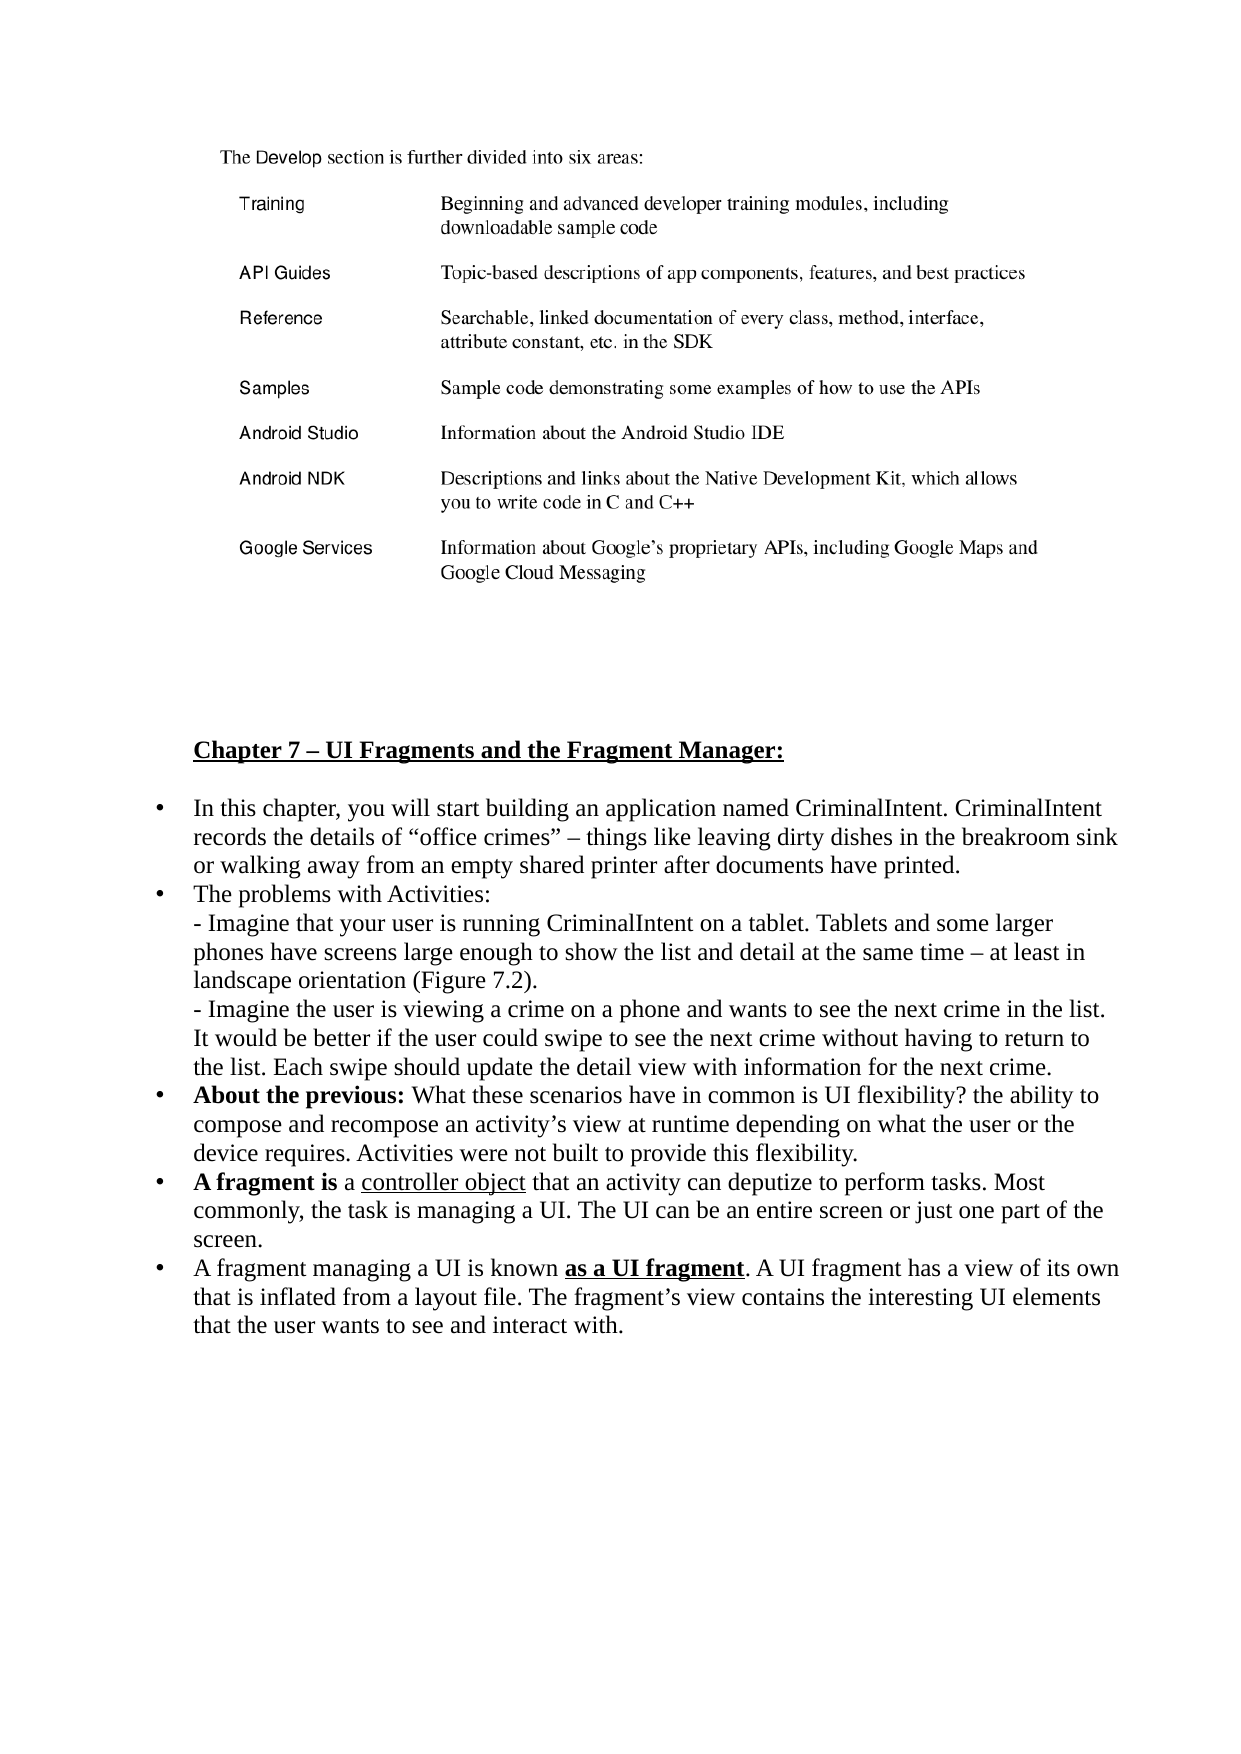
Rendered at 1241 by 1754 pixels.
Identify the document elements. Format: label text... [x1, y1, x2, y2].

list - Imagine the user is viewing a crime on a phone and wants to see the next crime in the list. It would be better if the user could swipe to see the next crime without having to return to the list. Each swipe should update the detail view with information for the next crime. [156, 994, 1122, 1080]
list A fragment managing a UI is known as a UI fragment. A UI fragment has a view of its own that is inflated from a layout file. The fragment’s view contains the interesting UI elements that the user wants to see and interact with. [156, 1253, 1122, 1339]
list A fragment is a controller object that an activity can deputize to perform tasks. Most commonly, the task is managing a UI. The UI can be an entire screen or just one part of the screen. [156, 1167, 1122, 1253]
picture [210, 140, 1044, 592]
list In this chapter, you will start building an application named CriminalIntent. CriminalIntent records the details of “office crimes” – things like leaving dirty dishes in the breakroom sink or walking away from an empty shared printer after documents have printed. [156, 793, 1122, 879]
list - Imagine that your user is running CriminalIntent on a tablet. Tablets and some larger phones have screens large enough to show the list and detail at the same time – at least in landscape orientation (Figure 7.2). [156, 908, 1122, 994]
list Chapter 7 – UI Fragments and the Fragment Manager: [156, 735, 1122, 764]
list About the previous: What these scenarios have in common is UI flexibility? the ability to compose and recompose an activity’s view at runtime depending on what the user or the device requires. Activities were not built to provide this flexibility. [156, 1080, 1122, 1167]
list The problems with Activities: [156, 879, 1122, 908]
